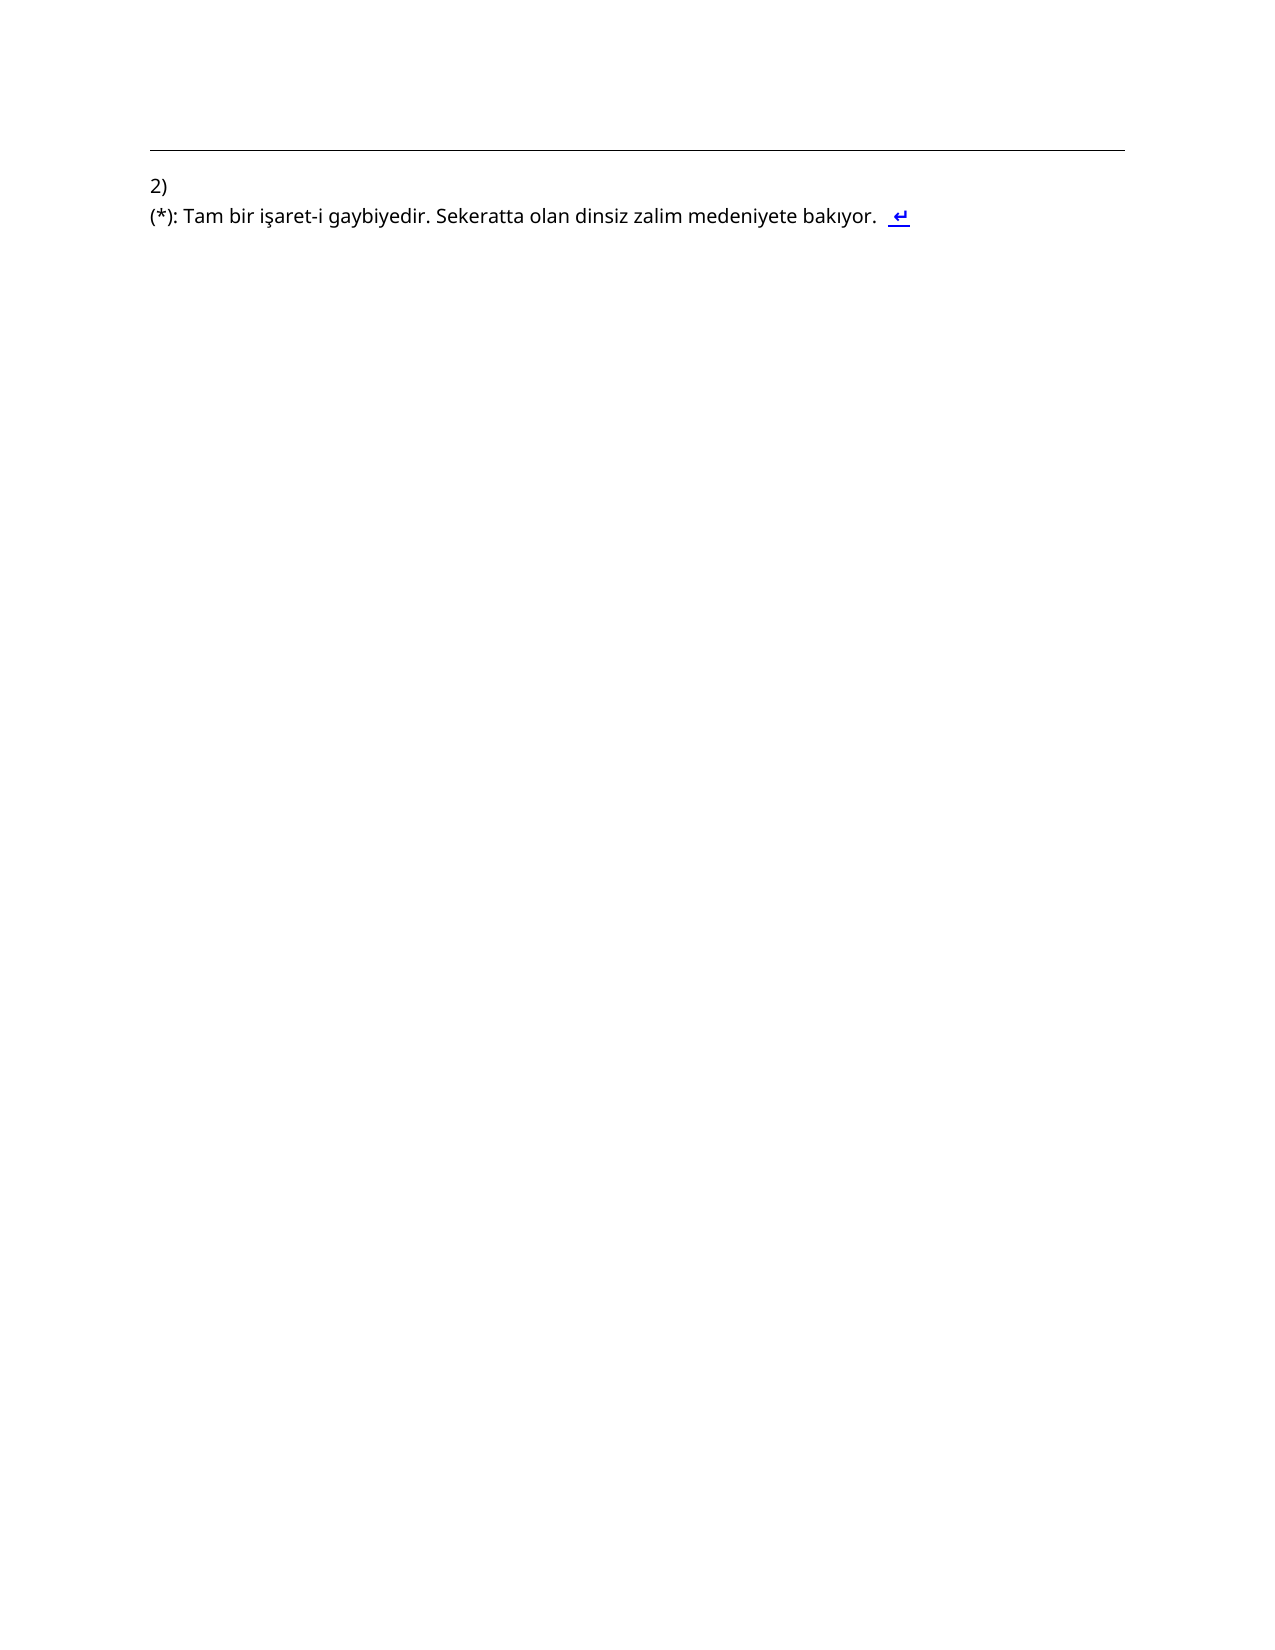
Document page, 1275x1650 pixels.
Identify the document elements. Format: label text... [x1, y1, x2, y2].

text 2) [150, 151, 1125, 199]
text (*): Tam bir işaret-i gaybiyedir. Sekeratta olan dinsiz zalim medeniyete bakıyor. ↵ [150, 199, 1125, 229]
